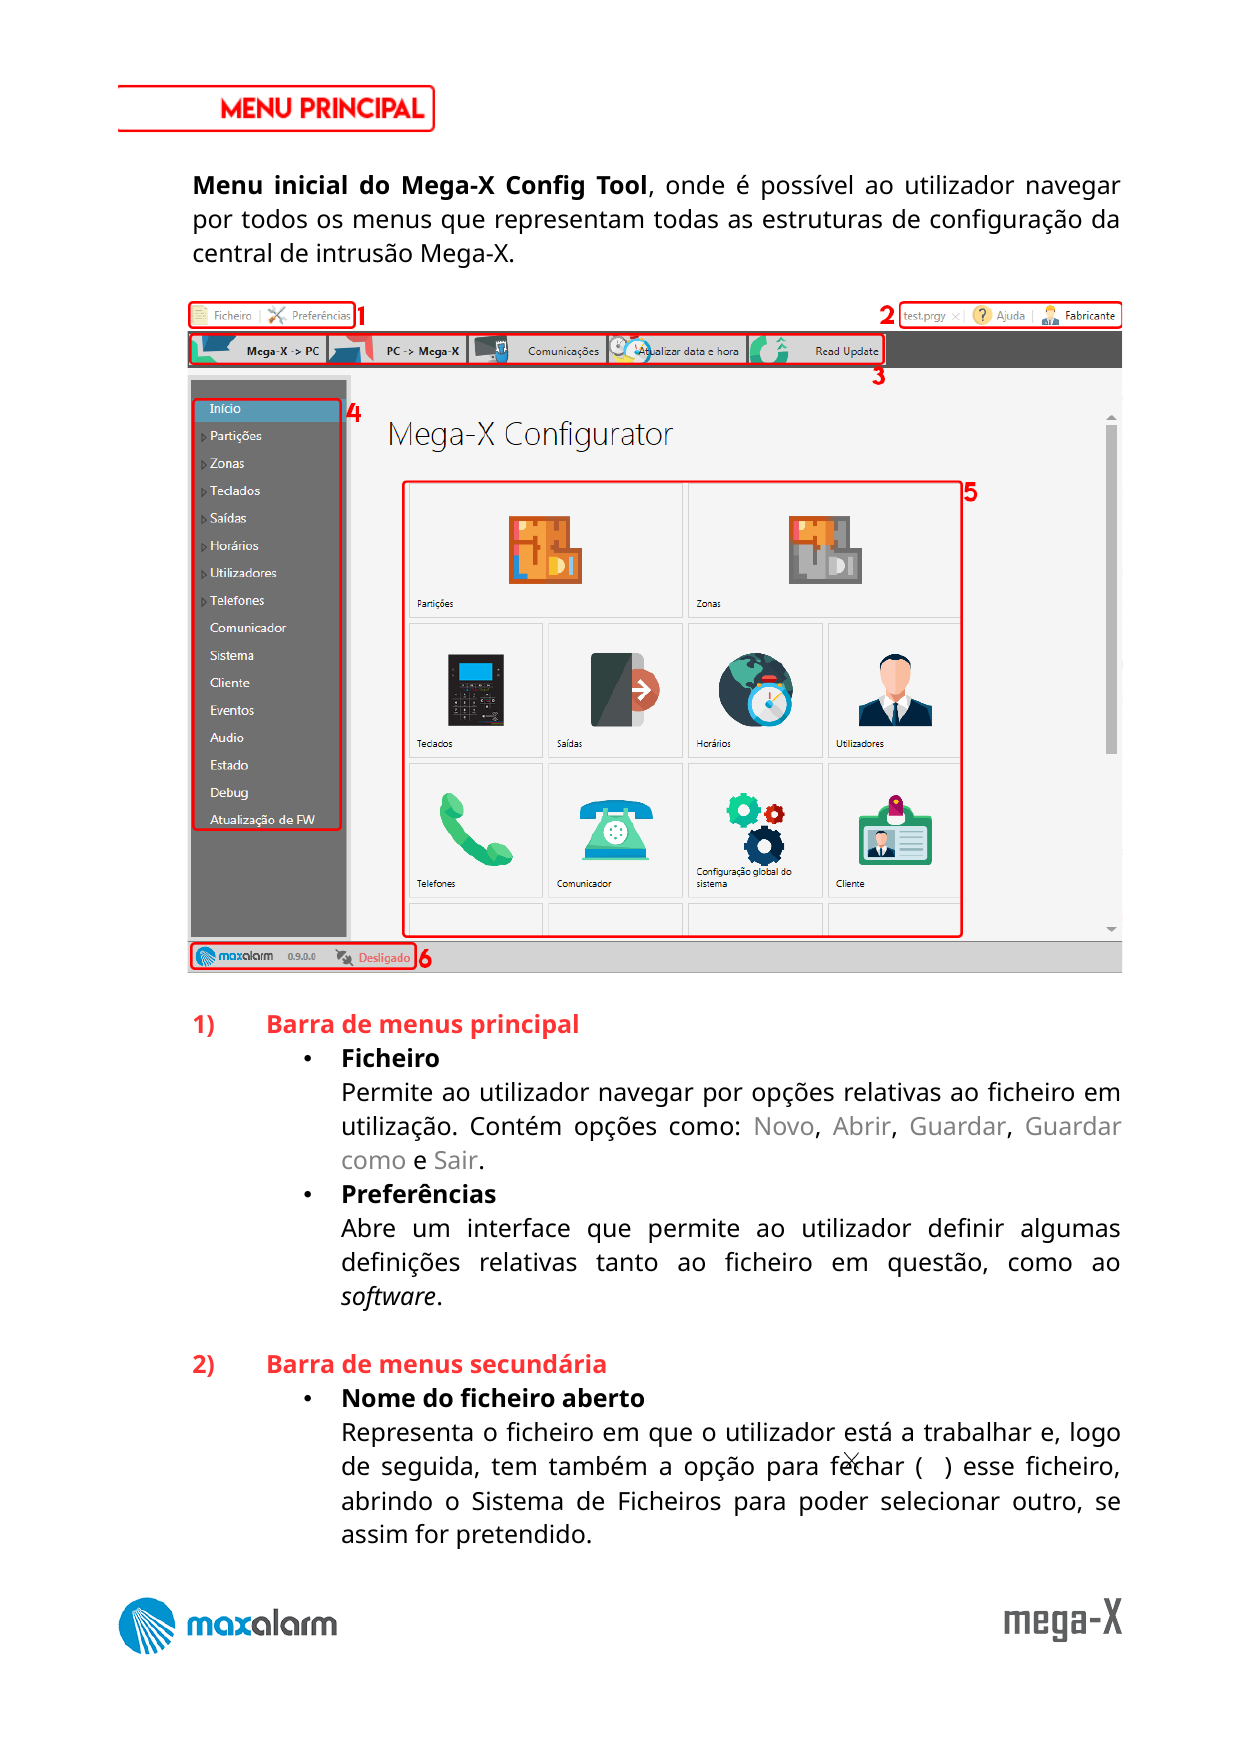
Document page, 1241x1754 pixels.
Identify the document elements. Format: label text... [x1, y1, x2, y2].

picture [998, 1595, 1126, 1645]
list Representa o ficheiro em que o utilizador está a trabalhar e, logo de seguida, tem também a opção para fechar ( ) esse ficheiro, abrindo o Sistema de Ficheiros para poder selecionar outro, se assim for pretendido. [303, 1415, 1122, 1551]
list Barra de menus secundária [192, 1347, 1122, 1381]
list Ficheiro [303, 1040, 1122, 1074]
list Permite ao utilizador navegar por opções relativas ao ficheiro em utilização. Contém opções como: Novo, Abrir, Guardar, Guardar como e Sair. [303, 1074, 1122, 1177]
list Abre um interface que permite ao utilizador definir algumas definições relativas tanto ao ficheiro em questão, como ao software. [303, 1211, 1122, 1313]
picture [187, 298, 1123, 973]
picture [844, 1452, 859, 1469]
list Barra de menus principal [192, 1006, 1122, 1040]
picture [118, 76, 444, 140]
picture [117, 1593, 339, 1663]
text Menu inicial do Mega-X Config Tool, onde é possível ao utilizador navegar por todos os menus que representam todas as estruturas de configuração da central de intrusão Mega-X. [192, 168, 1122, 270]
list Preferências [303, 1177, 1122, 1211]
list Nome do ficheiro aberto [303, 1381, 1122, 1415]
